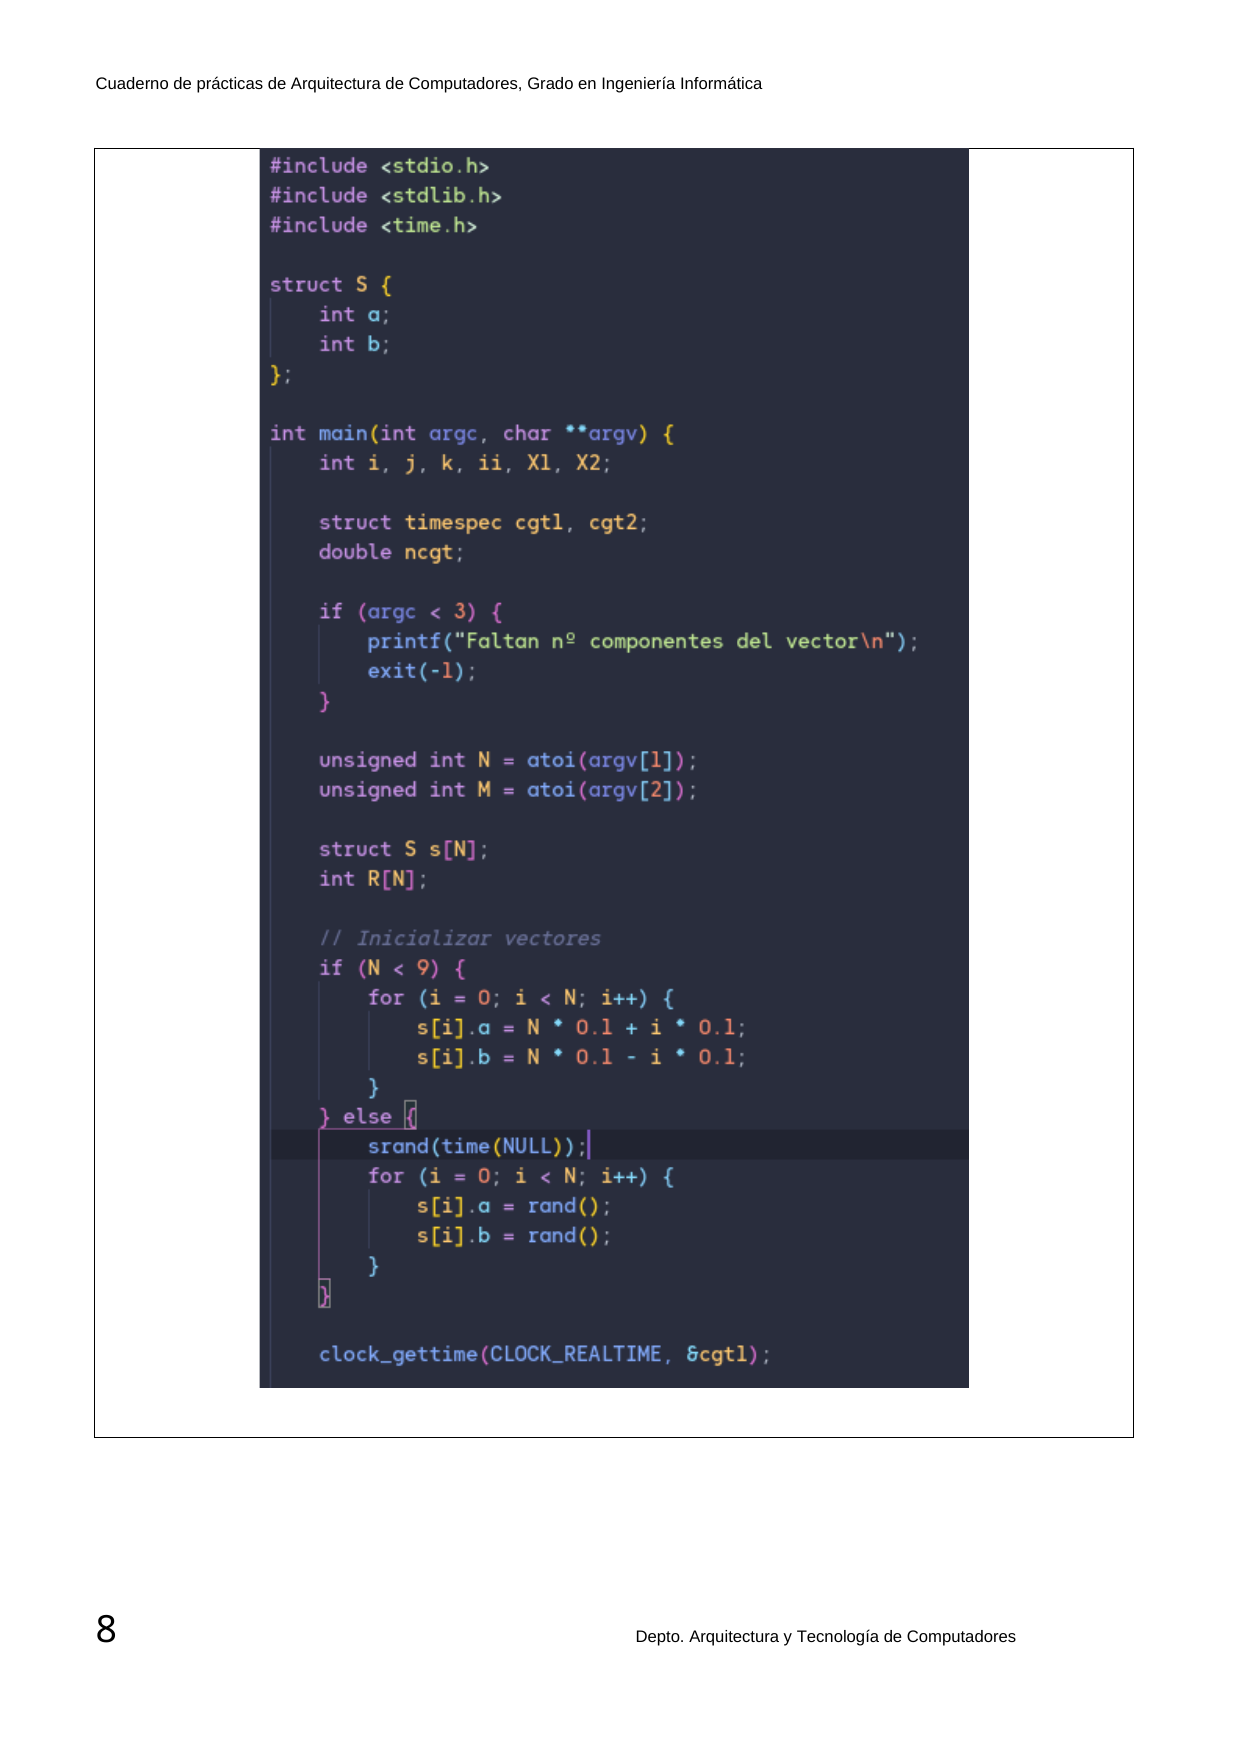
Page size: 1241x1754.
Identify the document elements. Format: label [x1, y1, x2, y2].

table_header [95, 149, 1133, 1437]
picture [259, 148, 969, 1388]
